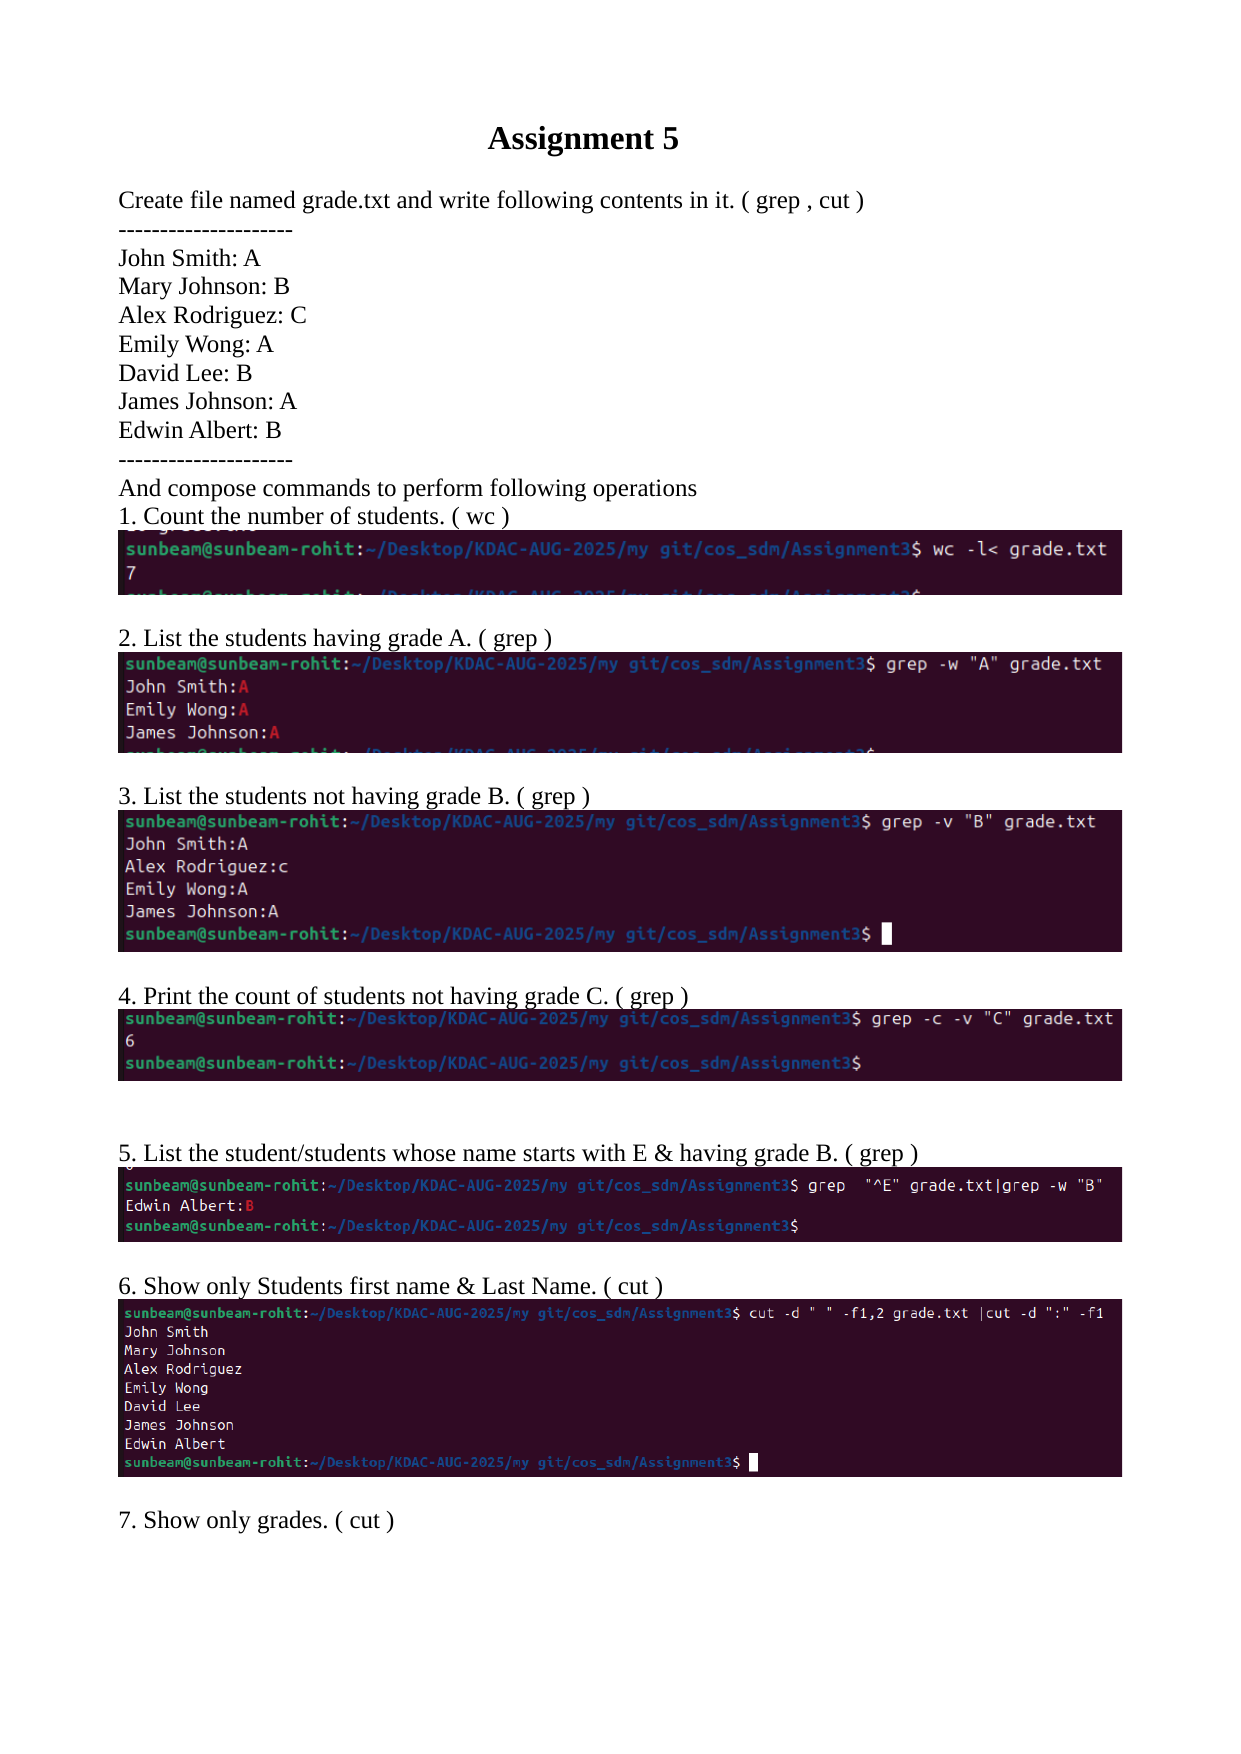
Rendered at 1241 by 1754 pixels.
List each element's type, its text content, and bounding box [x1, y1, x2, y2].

text 7. Show only grades. ( cut ) [118, 1505, 1122, 1534]
text John Smith: A [118, 243, 1122, 271]
text Alex Rodriguez: C [118, 300, 1122, 329]
text 3. List the students not having grade B. ( grep ) [118, 781, 1122, 810]
text 1. Count the number of students. ( wc ) [118, 501, 1122, 530]
picture [118, 1009, 1123, 1081]
text 2. List the students having grade A. ( grep ) [118, 623, 1122, 652]
text 5. List the student/students whose name starts with E & having grade B. ( grep ) [118, 1138, 1122, 1167]
text Assignment 5 [118, 118, 1122, 156]
text James Johnson: A [118, 386, 1122, 415]
picture [118, 1167, 1123, 1242]
text Emily Wong: A [118, 329, 1122, 358]
text 6. Show only Students first name & Last Name. ( cut ) [118, 1271, 1122, 1299]
picture [118, 530, 1123, 595]
picture [118, 1299, 1123, 1477]
text And compose commands to perform following operations [118, 473, 1122, 501]
text --------------------- [118, 444, 1122, 473]
picture [118, 652, 1123, 753]
text --------------------- [118, 214, 1122, 243]
text Edwin Albert: B [118, 415, 1122, 444]
text Create file named grade.txt and write following contents in it. ( grep , cut ) [118, 185, 1122, 214]
text Mary Johnson: B [118, 271, 1122, 300]
text 4. Print the count of students not having grade C. ( grep ) [118, 981, 1122, 1009]
picture [118, 810, 1123, 952]
text David Lee: B [118, 358, 1122, 386]
